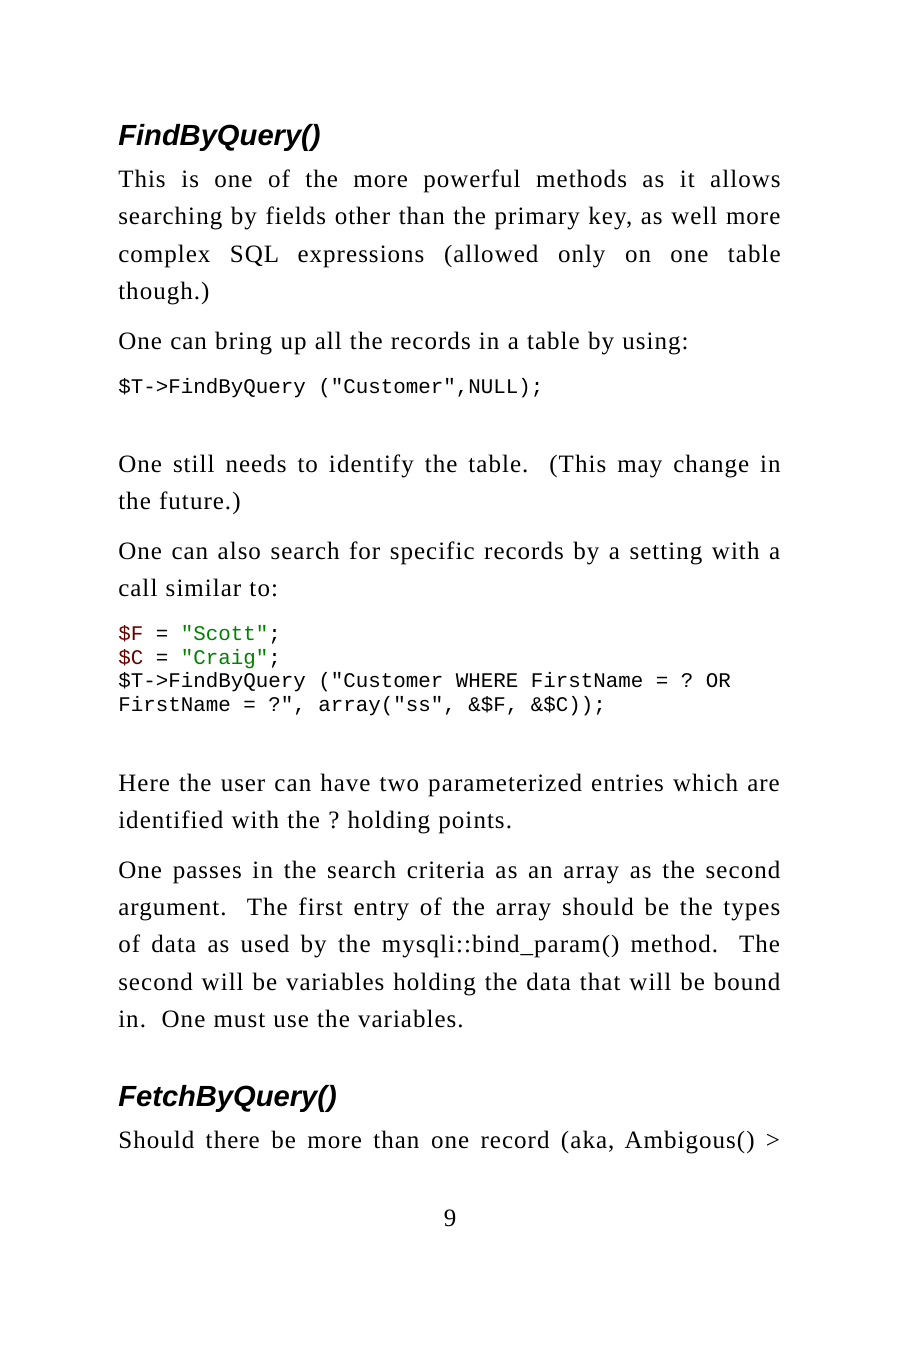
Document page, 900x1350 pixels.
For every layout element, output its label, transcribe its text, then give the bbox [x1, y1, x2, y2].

text One can also search for specific records by a setting with a call similar to: [118, 536, 782, 602]
text $F = "Scott"; [118, 623, 782, 647]
text Should there be more than one record (aka, Ambigous() > [118, 1125, 782, 1153]
text One still needs to identify the table. (This may change in the future.) [118, 449, 782, 515]
text This is one of the more powerful methods as it allows searching by fields other than the primary key, as well more complex SQL expressions (allowed only on one table though.) [118, 164, 782, 305]
text Here the user can have two parameterized entries which are identified with the ? holding points. [118, 768, 782, 834]
text $T->FindByQuery ("Customer WHERE FirstName = ? OR FirstName = ?", array("ss", &$F, &$C)); [118, 671, 782, 718]
text One passes in the search criteria as an array as the second argument. The first entry of the array should be the types of data as used by the mysqli::bind_param() method. The second will be variables holding the data that will be bound in. One must use the variables. [118, 855, 782, 1033]
subtitle FetchByQuery() [118, 1079, 782, 1112]
text One can bring up all the records in a table by using: [118, 326, 782, 354]
text $C = "Craig"; [118, 647, 782, 671]
subtitle FindByQuery() [118, 118, 782, 152]
text $T->FindByQuery ("Customer",NULL); [118, 376, 782, 399]
